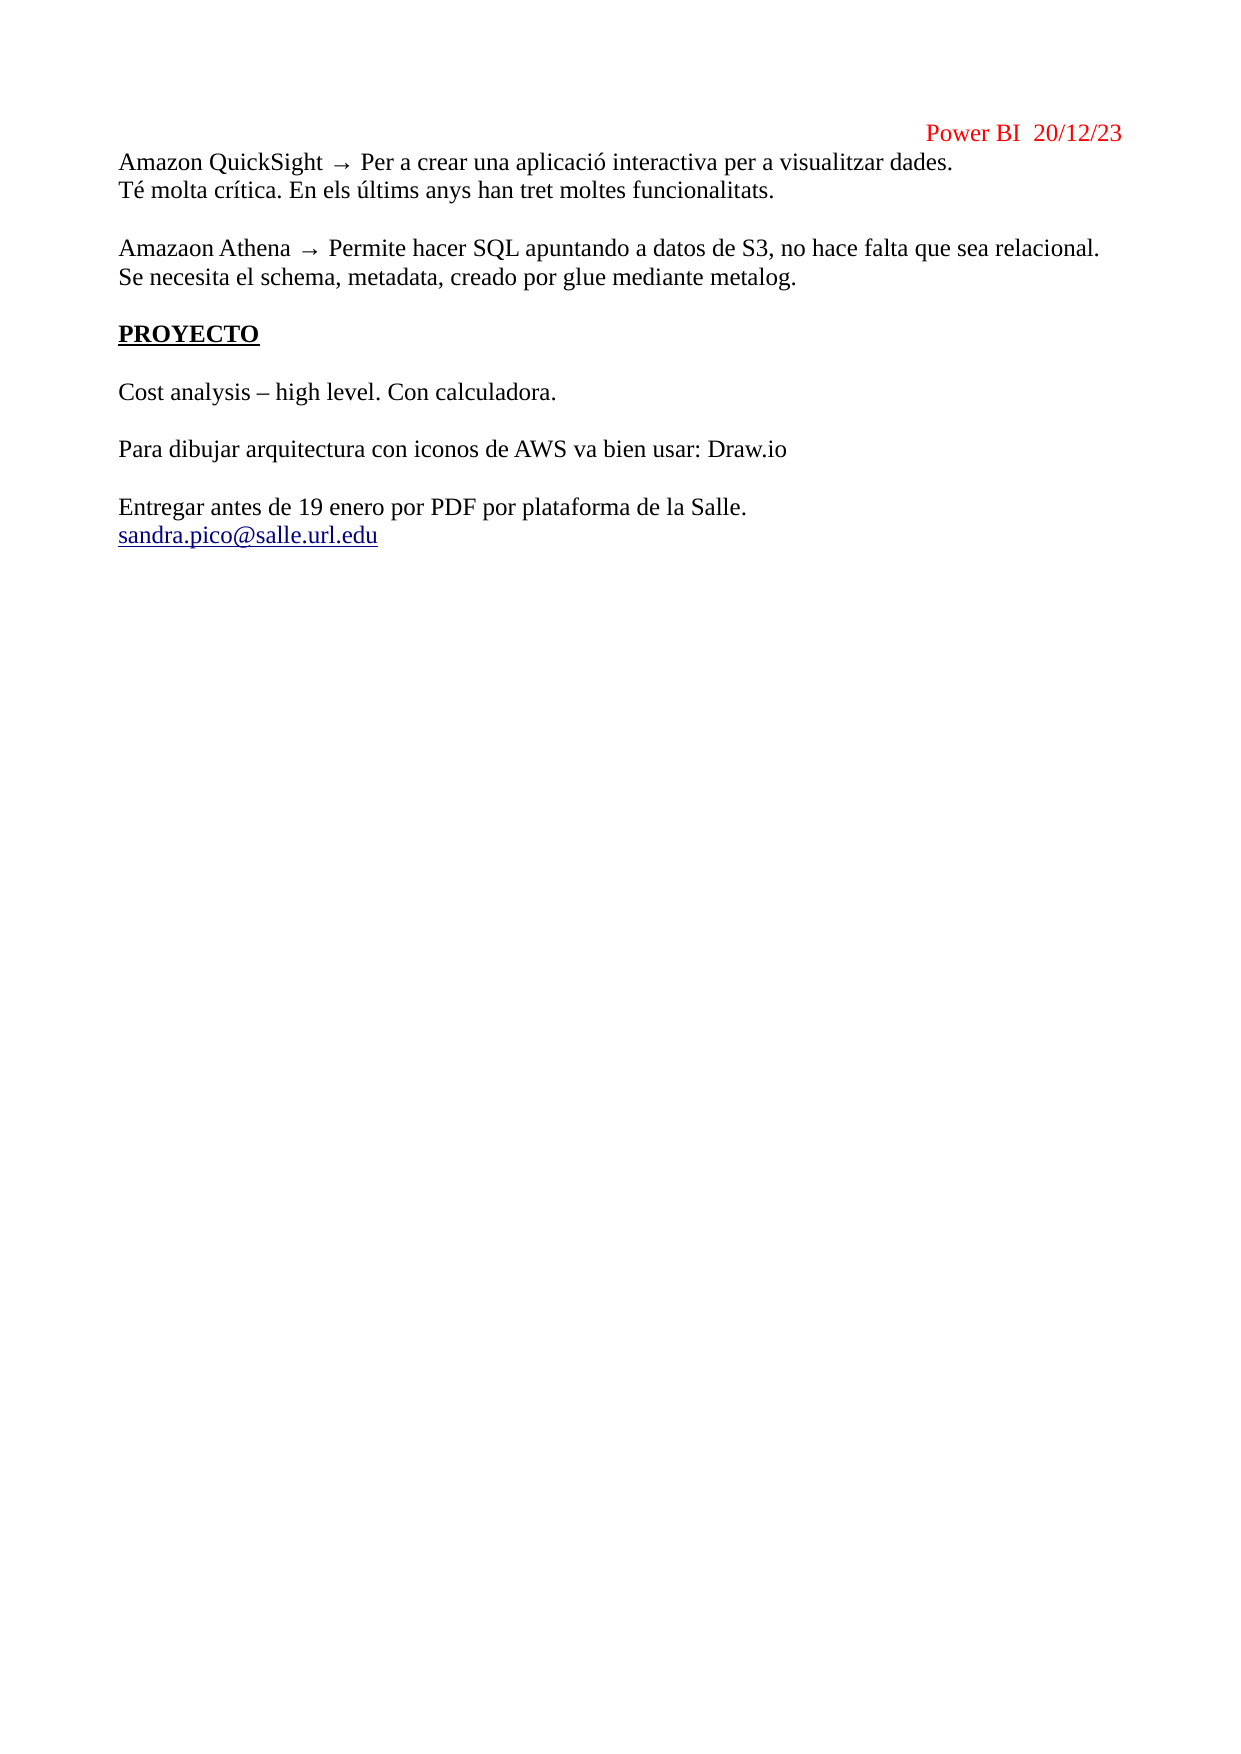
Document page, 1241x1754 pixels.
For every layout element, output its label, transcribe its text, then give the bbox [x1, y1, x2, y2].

text Cost analysis – high level. Con calculadora. [118, 377, 1122, 406]
text Amazaon Athena → Permite hacer SQL apuntando a datos de S3, no hace falta que sea relacional. Se necesita el schema, metadata, creado por glue mediante metalog. [118, 233, 1122, 291]
text PROYECTO [118, 319, 1122, 348]
text sandra.pico@salle.url.edu [118, 521, 1122, 549]
text Entregar antes de 19 enero por PDF por plataforma de la Salle. [118, 492, 1122, 521]
text Té molta crítica. En els últims anys han tret moltes funcionalitats. [118, 176, 1122, 204]
text Power BI 20/12/23 [118, 118, 1122, 147]
text Para dibujar arquitectura con iconos de AWS va bien usar: Draw.io [118, 434, 1122, 463]
text Amazon QuickSight → Per a crear una aplicació interactiva per a visualitzar dades. [118, 147, 1122, 176]
